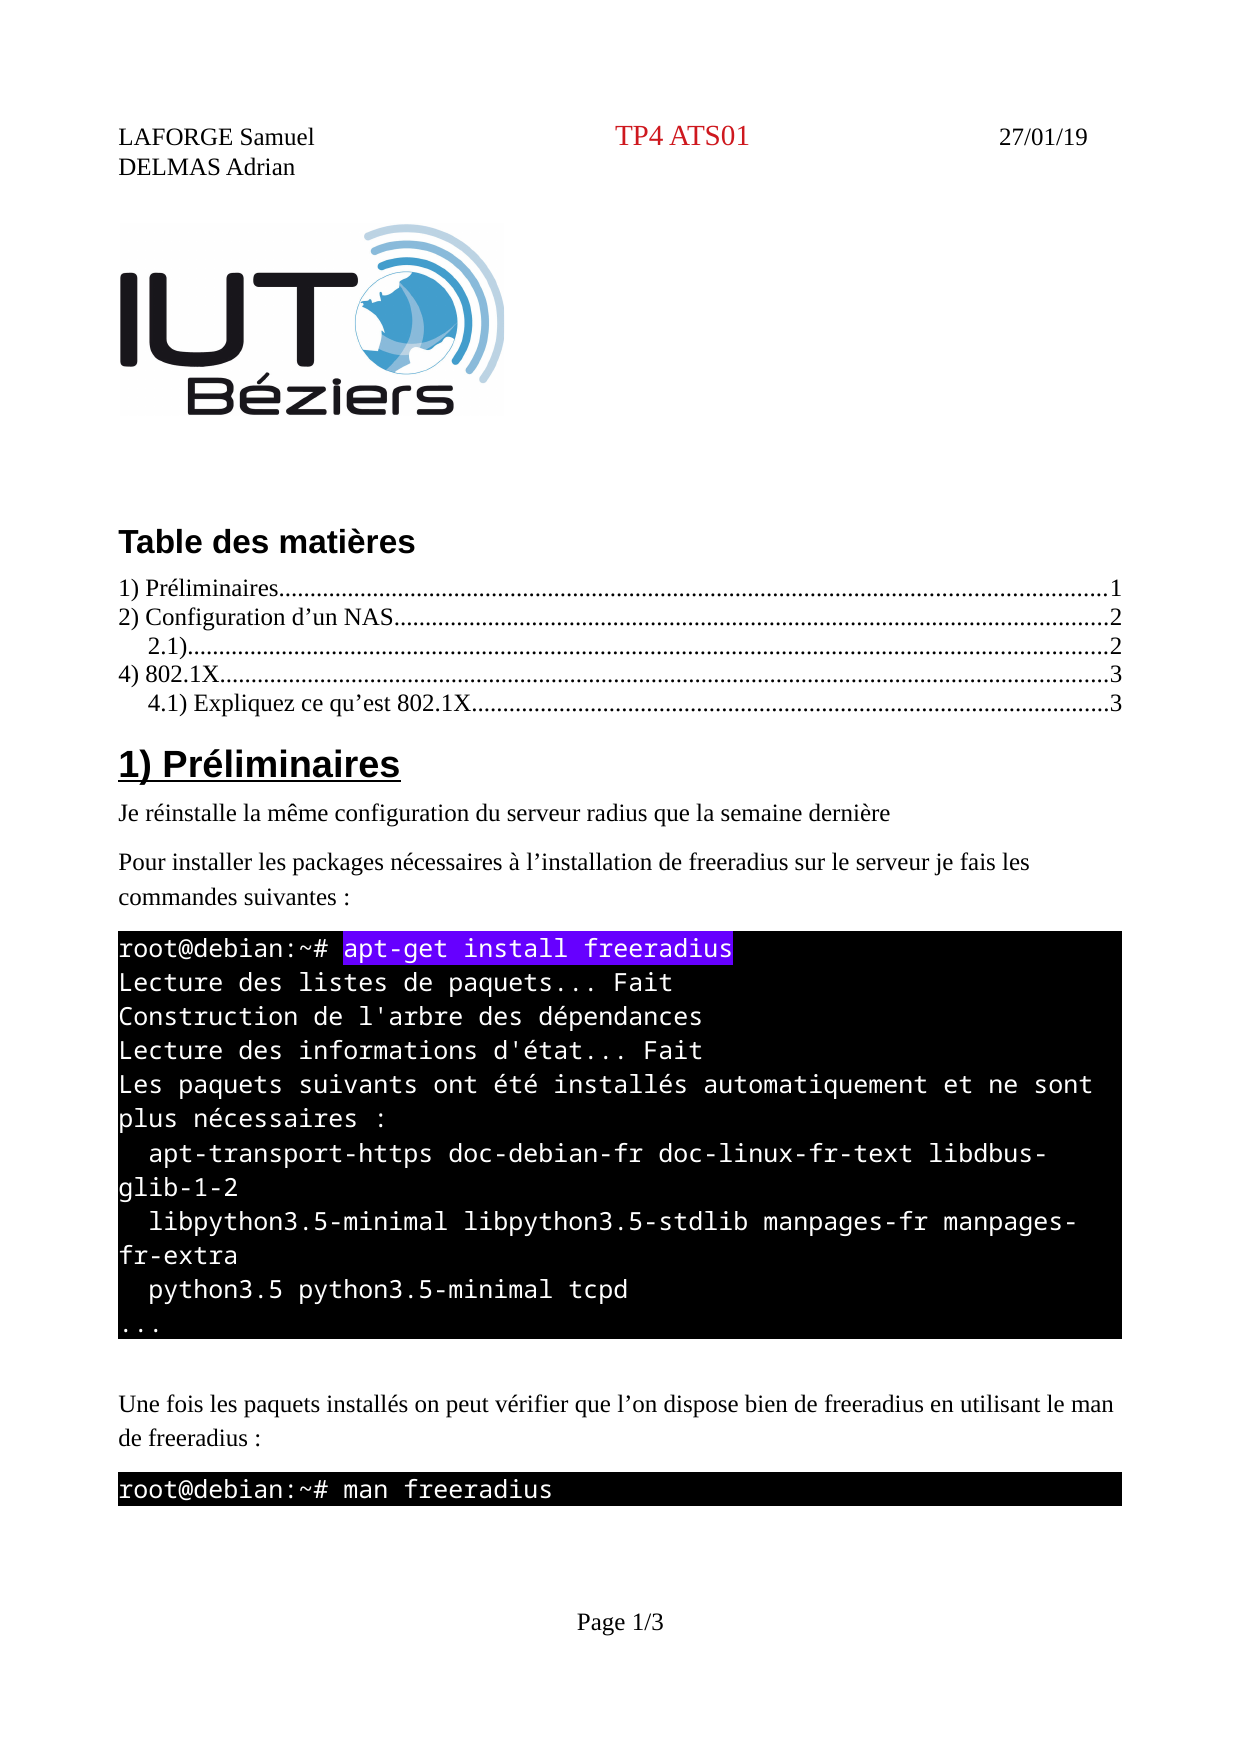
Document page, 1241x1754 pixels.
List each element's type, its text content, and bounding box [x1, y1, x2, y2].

picture [120, 223, 505, 416]
text root@debian:~# apt-get install freeradius [118, 931, 1122, 965]
text python3.5 python3.5-minimal tcpd [118, 1271, 1122, 1306]
text root@debian:~# man freeradius [118, 1472, 1122, 1506]
subtitle Table des matières [118, 522, 1122, 561]
text 4) 802.1X 3 [118, 659, 1122, 688]
text Je réinstalle la même configuration du serveur radius que la semaine dernière [118, 798, 1122, 827]
text 2.1) 2 [148, 631, 1122, 659]
text 2) Configuration d’un NAS 2 [118, 602, 1122, 631]
subtitle 1) Préliminaires [118, 742, 1122, 786]
text 4.1) Expliquez ce qu’est 802.1X 3 [148, 688, 1122, 717]
text Lecture des informations d'état... Fait [118, 1033, 1122, 1067]
text Lecture des listes de paquets... Fait [118, 965, 1122, 999]
text Pour installer les packages nécessaires à l’installation de freeradius sur le serveur je fais les commandes suivantes : [118, 847, 1122, 911]
text apt-transport-https doc-debian-fr doc-linux-fr-text libdbus-glib-1-2 [118, 1135, 1122, 1203]
text 1) Préliminaires 1 [118, 573, 1122, 602]
text Les paquets suivants ont été installés automatiquement et ne sont plus nécessaires : [118, 1067, 1122, 1135]
text libpython3.5-minimal libpython3.5-stdlib manpages-fr manpages-fr-extra [118, 1203, 1122, 1271]
text Une fois les paquets installés on peut vérifier que l’on dispose bien de freeradius en utilisant le man de freeradius : [118, 1389, 1122, 1452]
text ... [118, 1306, 1122, 1339]
text Construction de l'arbre des dépendances [118, 999, 1122, 1033]
